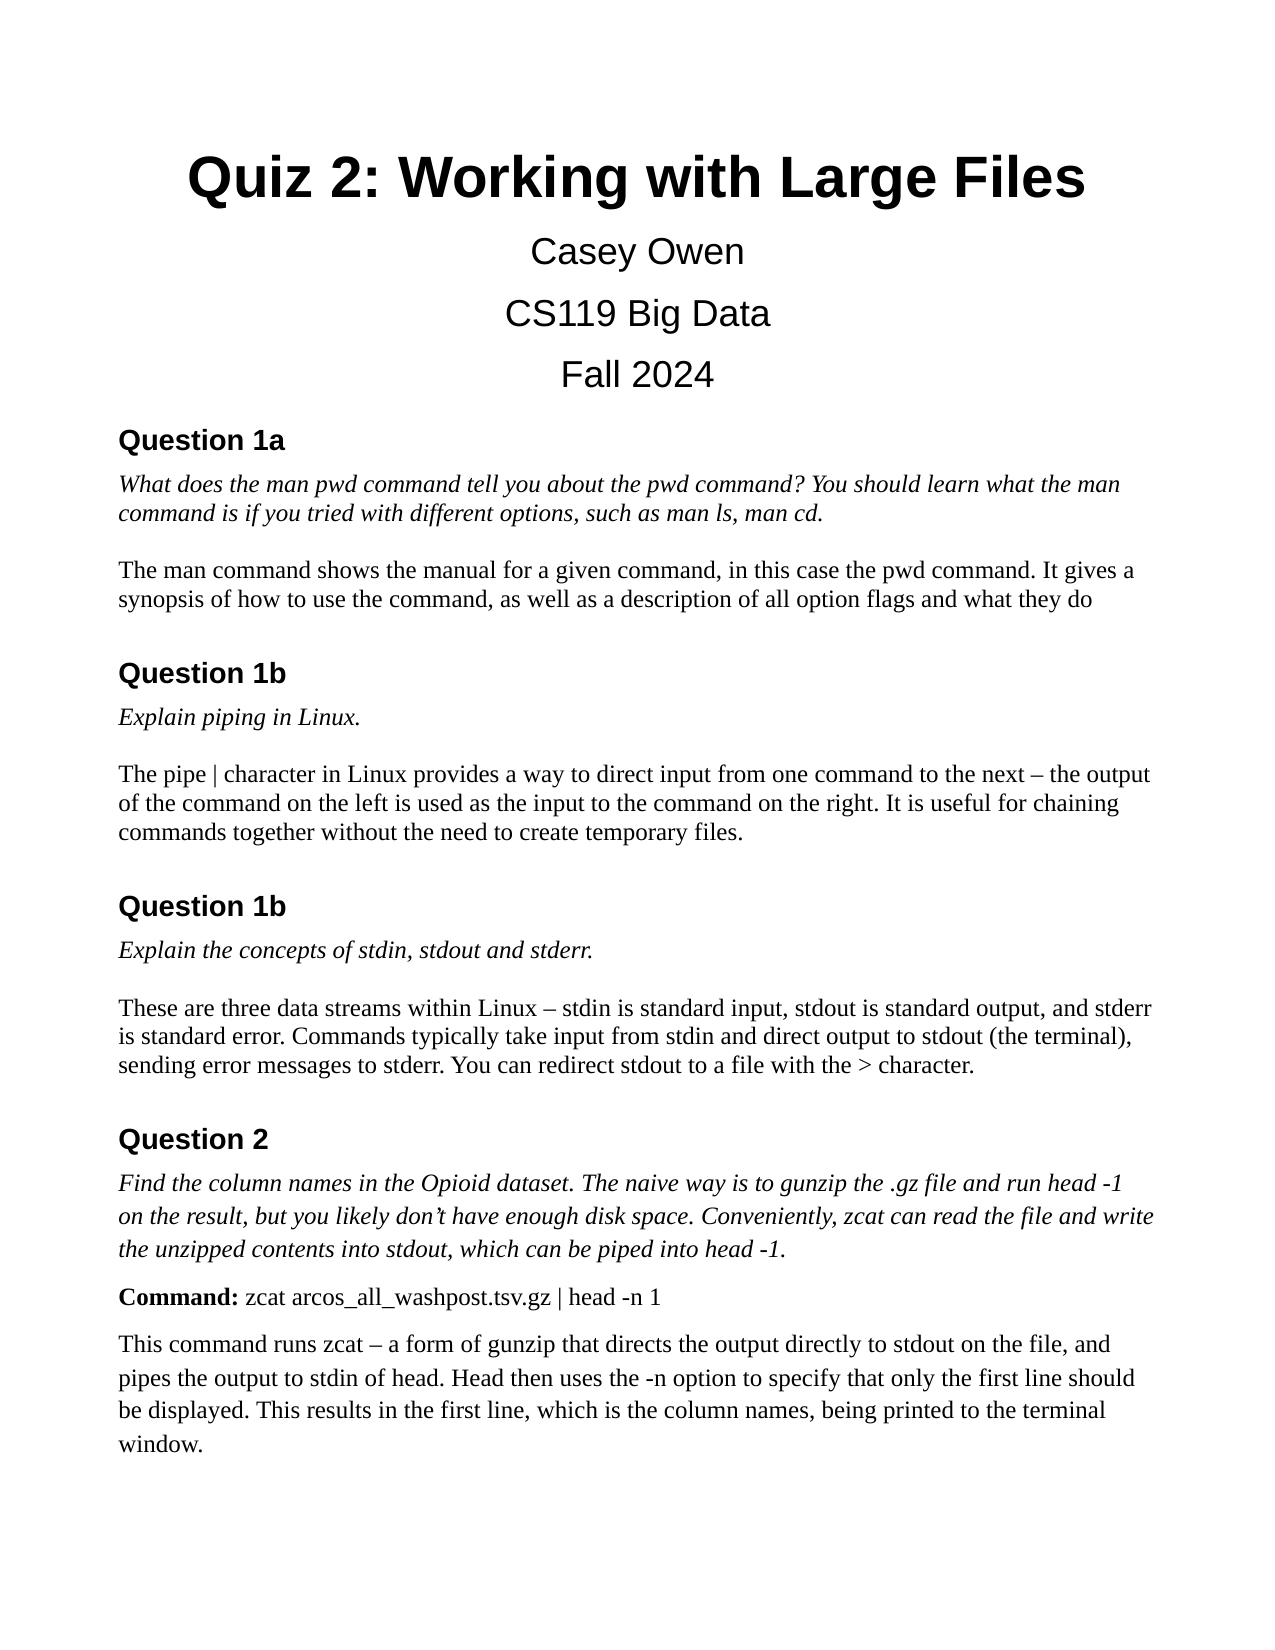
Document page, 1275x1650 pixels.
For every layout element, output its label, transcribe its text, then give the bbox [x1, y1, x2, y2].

text The pipe | character in Linux provides a way to direct input from one command to the next – the output of the command on the left is used as the input to the command on the right. It is useful for chaining commands together without the need to create temporary files. [118, 759, 1157, 846]
subtitle Question 2 [118, 1122, 1157, 1156]
subtitle Casey Owen [118, 229, 1157, 272]
text What does the man pwd command tell you about the pwd command? You should learn what the man command is if you tried with different options, such as man ls, man cd. [118, 469, 1157, 526]
text Explain piping in Linux. [118, 702, 1157, 731]
text Explain the concepts of stdin, stdout and stderr. [118, 935, 1157, 964]
subtitle Question 1a [118, 423, 1157, 456]
text The man command shows the manual for a given command, in this case the pwd command. It gives a synopsis of how to use the command, as well as a description of all option flags and what they do [118, 555, 1157, 613]
subtitle Question 1b [118, 889, 1157, 923]
text Command: zcat arcos_all_washpost.tsv.gz | head -n 1 [118, 1282, 1157, 1311]
text These are three data streams within Linux – stdin is standard input, stdout is standard output, and stderr is standard error. Commands typically take input from stdin and direct output to stdout (the terminal), sending error messages to stderr. You can redirect stdout to a file with the > character. [118, 993, 1157, 1079]
text This command runs zcat – a form of gunzip that directs the output directly to stdout on the file, and pipes the output to stdin of head. Head then uses the -n option to specify that only the first line should be displayed. This results in the first line, which is the column names, being printed to the terminal window. [118, 1329, 1157, 1457]
title Quiz 2: Working with Large Files [118, 143, 1157, 210]
subtitle Fall 2024 [118, 353, 1157, 396]
text Find the column names in the Opioid dataset. The naive way is to gunzip the .gz file and run head -1 on the result, but you likely don’t have enough disk space. Conveniently, zcat can read the file and write the unzipped contents into stdout, which can be piped into head -1. [118, 1168, 1157, 1263]
subtitle Question 1b [118, 656, 1157, 689]
subtitle CS119 Big Data [118, 291, 1157, 334]
